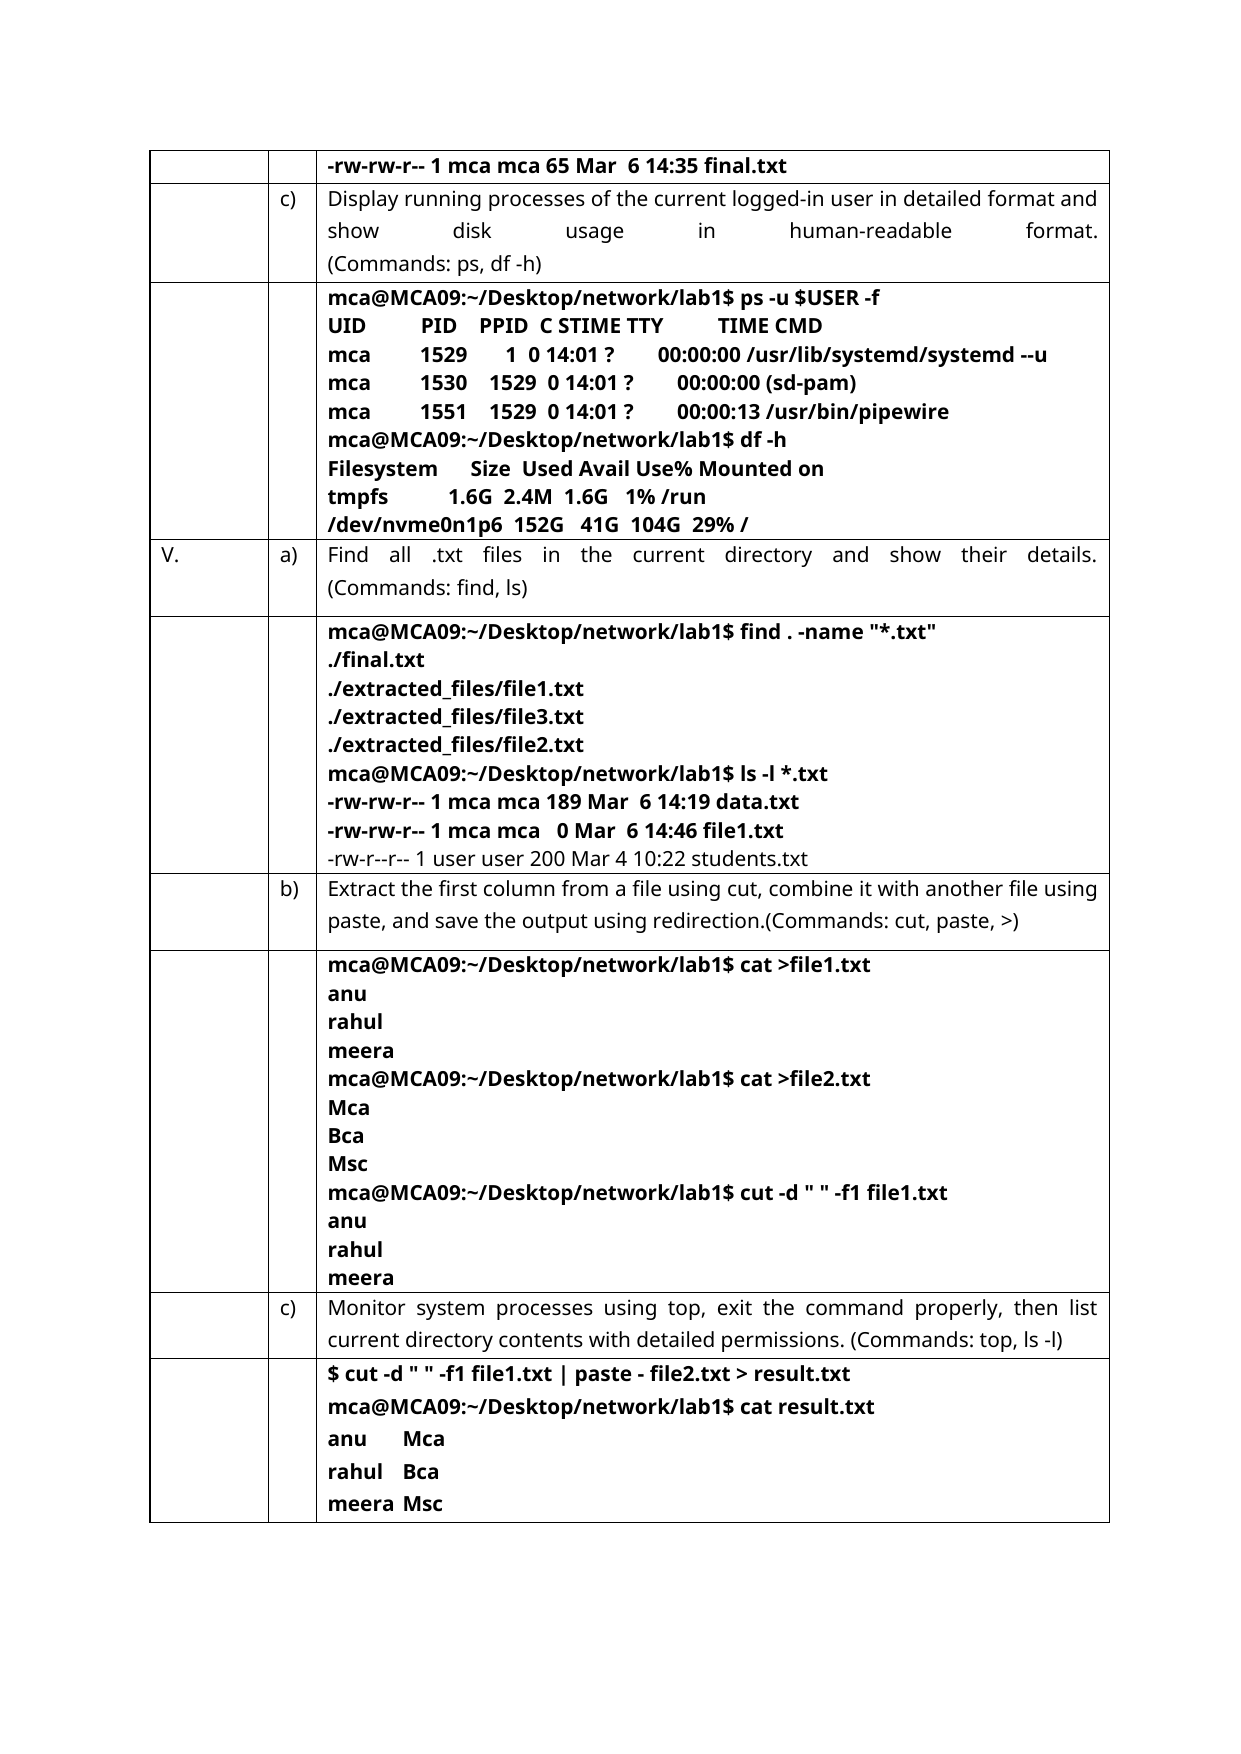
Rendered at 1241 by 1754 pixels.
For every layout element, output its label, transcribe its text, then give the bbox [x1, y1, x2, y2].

table_cell [269, 283, 316, 539]
table_cell [151, 1359, 268, 1522]
table_cell a) [269, 540, 316, 616]
table_cell [151, 1293, 268, 1358]
table_cell Extract the first column from a file using cut, combine it with another file using paste, and save the output using redirection.(Commands: cut, paste, >) [317, 874, 1109, 949]
table_cell mca@MCA09:~/Desktop/network/lab1$ cat >file1.txt anu rahul meera mca@MCA09:~/Desktop/network/lab1$ cat >file2.txt Mca Bca Msc mca@MCA09:~/Desktop/network/lab1$ cut -d " " -f1 file1.txt anu rahul meera [317, 951, 1109, 1292]
table_cell b) [269, 874, 316, 949]
table_cell c) [269, 184, 316, 282]
table_cell [269, 151, 316, 183]
table_cell Find all .txt files in the current directory and show their details. (Commands: find, ls) [317, 540, 1109, 616]
table_cell $ cut -d " " -f1 file1.txt | paste - file2.txt > result.txt mca@MCA09:~/Desktop/network/lab1$ cat result.txt anu Mca rahul Bca meera Msc [317, 1359, 1109, 1522]
table_cell [269, 617, 316, 873]
table_cell mca@MCA09:~/Desktop/network/lab1$ find . -name "*.txt" ./final.txt ./extracted_files/file1.txt ./extracted_files/file3.txt ./extracted_files/file2.txt mca@MCA09:~/Desktop/network/lab1$ ls -l *.txt -rw-rw-r-- 1 mca mca 189 Mar 6 14:19 data.txt -rw-rw-r-- 1 mca mca 0 Mar 6 14:46 file1.txt -rw-r--r-- 1 user user 200 Mar 4 10:22 students.txt [317, 617, 1109, 873]
table_cell [151, 184, 268, 282]
table_cell [151, 617, 268, 873]
table_cell [269, 951, 316, 1292]
table_cell Monitor system processes using top, exit the command properly, then list current directory contents with detailed permissions. (Commands: top, ls -l) [317, 1293, 1109, 1358]
table_cell c) [269, 1293, 316, 1358]
table_cell [151, 951, 268, 1292]
table_cell [151, 151, 268, 183]
table_cell -rw-rw-r-- 1 mca mca 65 Mar 6 14:35 final.txt [317, 151, 1109, 183]
table_cell [151, 283, 268, 539]
table_cell [151, 874, 268, 949]
table_cell mca@MCA09:~/Desktop/network/lab1$ ps -u $USER -f UID PID PPID C STIME TTY TIME CMD mca 1529 1 0 14:01 ? 00:00:00 /usr/lib/systemd/systemd --u mca 1530 1529 0 14:01 ? 00:00:00 (sd-pam) mca 1551 1529 0 14:01 ? 00:00:13 /usr/bin/pipewire mca@MCA09:~/Desktop/network/lab1$ df -h Filesystem Size Used Avail Use% Mounted on tmpfs 1.6G 2.4M 1.6G 1% /run /dev/nvme0n1p6 152G 41G 104G 29% / [317, 283, 1109, 539]
table_cell [269, 1359, 316, 1522]
table_cell V. [151, 540, 268, 616]
table_cell Display running processes of the current logged-in user in detailed format and show disk usage in human-readable format. (Commands: ps, df -h) [317, 184, 1109, 282]
